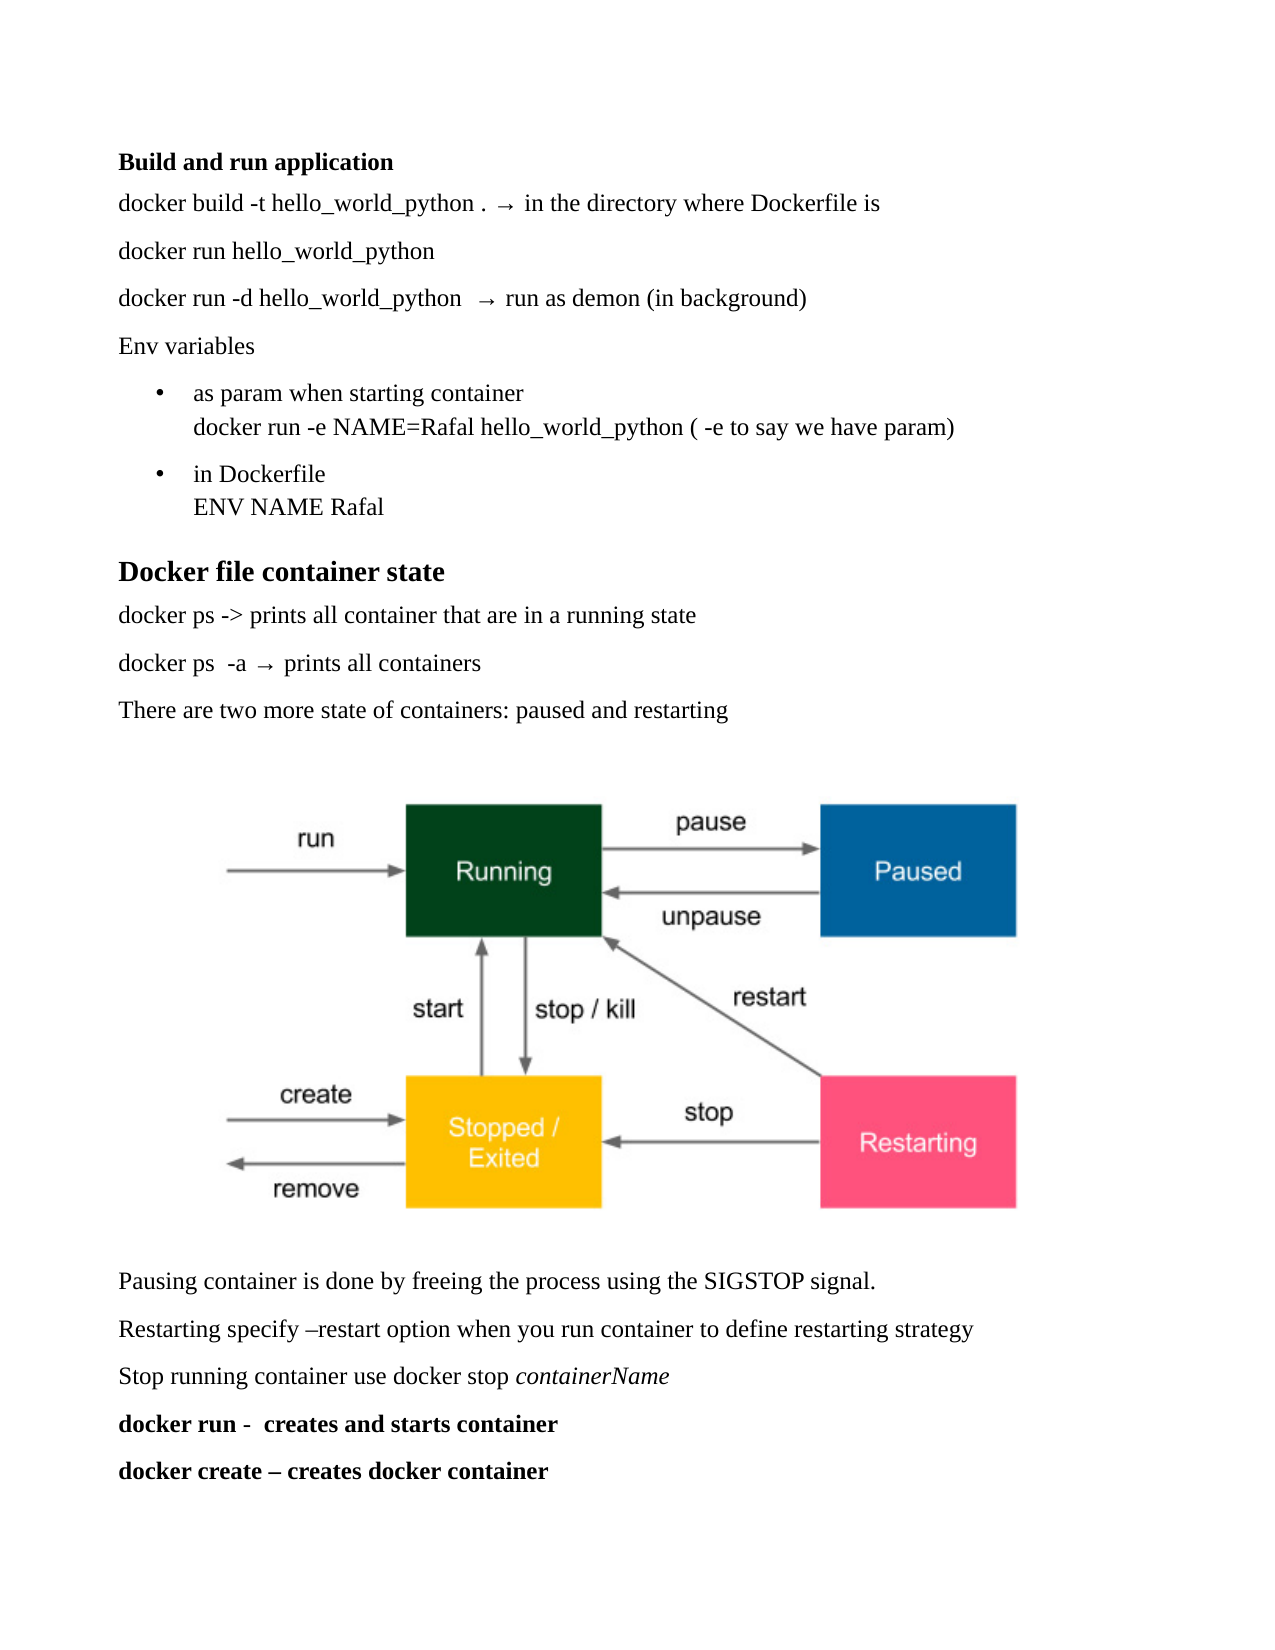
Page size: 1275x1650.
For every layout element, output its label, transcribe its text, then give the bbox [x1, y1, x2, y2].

text Restarting specify –restart option when you run container to define restarting strategy [118, 1314, 1157, 1342]
subtitle Docker file container state [118, 554, 1157, 588]
text docker ps -a → prints all containers [118, 648, 1157, 677]
text docker build -t hello_world_python . → in the directory where Dockerfile is [118, 188, 1157, 217]
subtitle Build and run application [118, 118, 1157, 176]
list as param when starting container docker run -e NAME=Rafal hello_world_python ( -e to say we have param) [156, 378, 1157, 440]
text docker create – creates docker container [118, 1456, 1157, 1485]
text docker run hello_world_python [118, 236, 1157, 264]
text docker ps -> prints all container that are in a running state [118, 600, 1157, 629]
text docker run - creates and starts container [118, 1409, 1157, 1438]
text Pausing container is done by freeing the process using the SIGSTOP signal. [118, 1266, 1157, 1295]
picture [217, 795, 1024, 1215]
text docker run -d hello_world_python → run as demon (in background) [118, 283, 1157, 312]
text Env variables [118, 331, 1157, 360]
text There are two more state of containers: paused and restarting [118, 696, 1157, 724]
list in Dockerfile ENV NAME Rafal [156, 459, 1157, 521]
text Stop running container use docker stop containerName [118, 1361, 1157, 1390]
